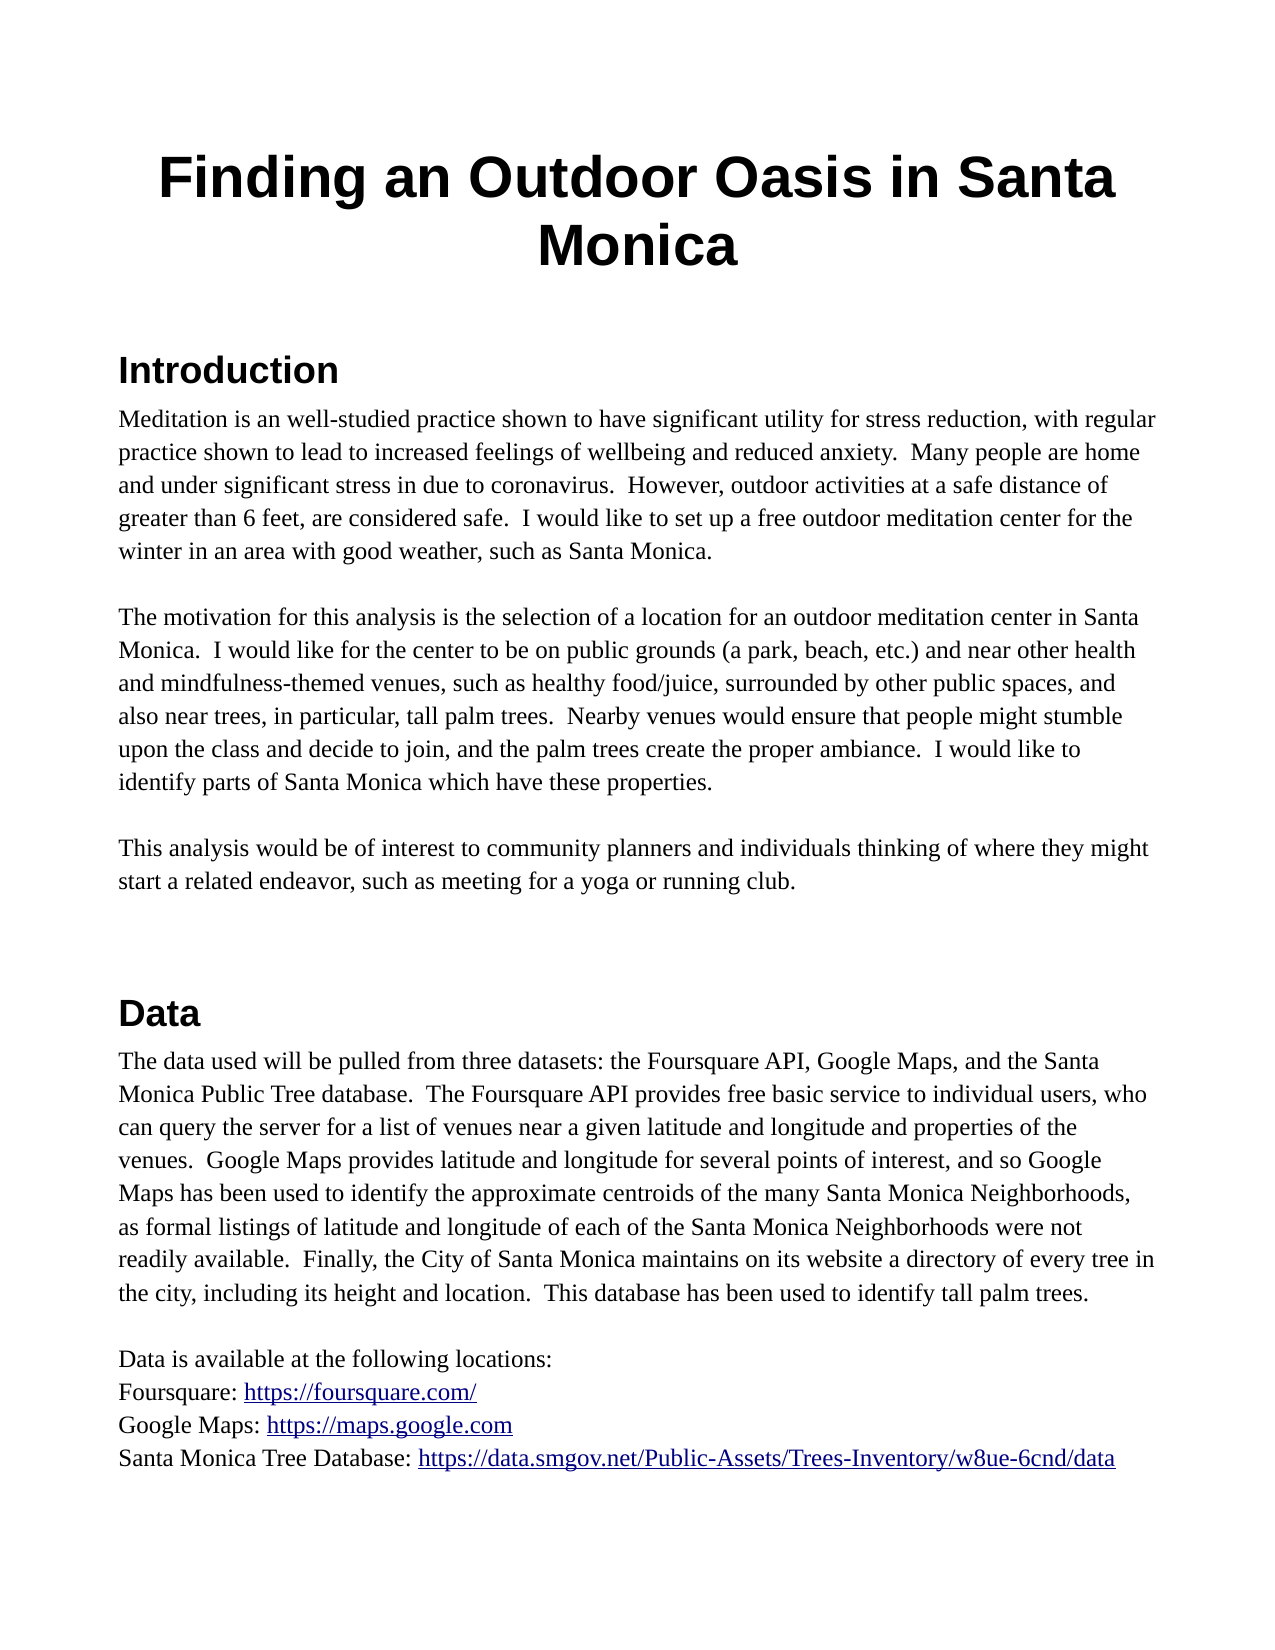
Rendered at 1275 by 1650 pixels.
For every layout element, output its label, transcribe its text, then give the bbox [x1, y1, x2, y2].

subtitle Data [118, 990, 1157, 1034]
subtitle Introduction [118, 348, 1157, 391]
text Foursquare: https://foursquare.com/ [118, 1377, 1157, 1405]
title Finding an Outdoor Oasis in Santa Monica [118, 143, 1157, 277]
text Google Maps: https://maps.google.com [118, 1410, 1157, 1438]
text Data is available at the following locations: [118, 1344, 1157, 1372]
text The data used will be pulled from three datasets: the Foursquare API, Google Maps, and the Santa Monica Public Tree database. The Foursquare API provides free basic service to individual users, who can query the server for a list of venues near a given latitude and longitude and properties of the venues. Google Maps provides latitude and longitude for several points of interest, and so Google Maps has been used to identify the approximate centroids of the many Santa Monica Neighborhoods, as formal listings of latitude and longitude of each of the Santa Monica Neighborhoods were not readily available. Finally, the City of Santa Monica maintains on its website a directory of every tree in the city, including its height and location. This database has been used to identify tall palm trees. [118, 1046, 1157, 1306]
text Meditation is an well-studied practice shown to have significant utility for stress reduction, with regular practice shown to lead to increased feelings of wellbeing and reduced anxiety. Many people are home and under significant stress in due to coronavirus. However, outdoor activities at a safe distance of greater than 6 feet, are considered safe. I would like to set up a free outdoor meditation center for the winter in an area with good weather, such as Santa Monica. [118, 404, 1157, 565]
text The motivation for this analysis is the selection of a location for an outdoor meditation center in Santa Monica. I would like for the center to be on public grounds (a park, beach, etc.) and near other health and mindfulness-themed venues, such as healthy food/juice, surrounded by other public spaces, and also near trees, in particular, tall palm trees. Nearby venues would ensure that people might stumble upon the class and decide to join, and the palm trees create the proper ambiance. I would like to identify parts of Santa Monica which have these properties. [118, 602, 1157, 796]
text Santa Monica Tree Database: https://data.smgov.net/Public-Assets/Trees-Inventory/w8ue-6cnd/data [118, 1443, 1157, 1471]
text This analysis would be of interest to community planners and individuals thinking of where they might start a related endeavor, such as meeting for a yoga or running club. [118, 833, 1157, 895]
